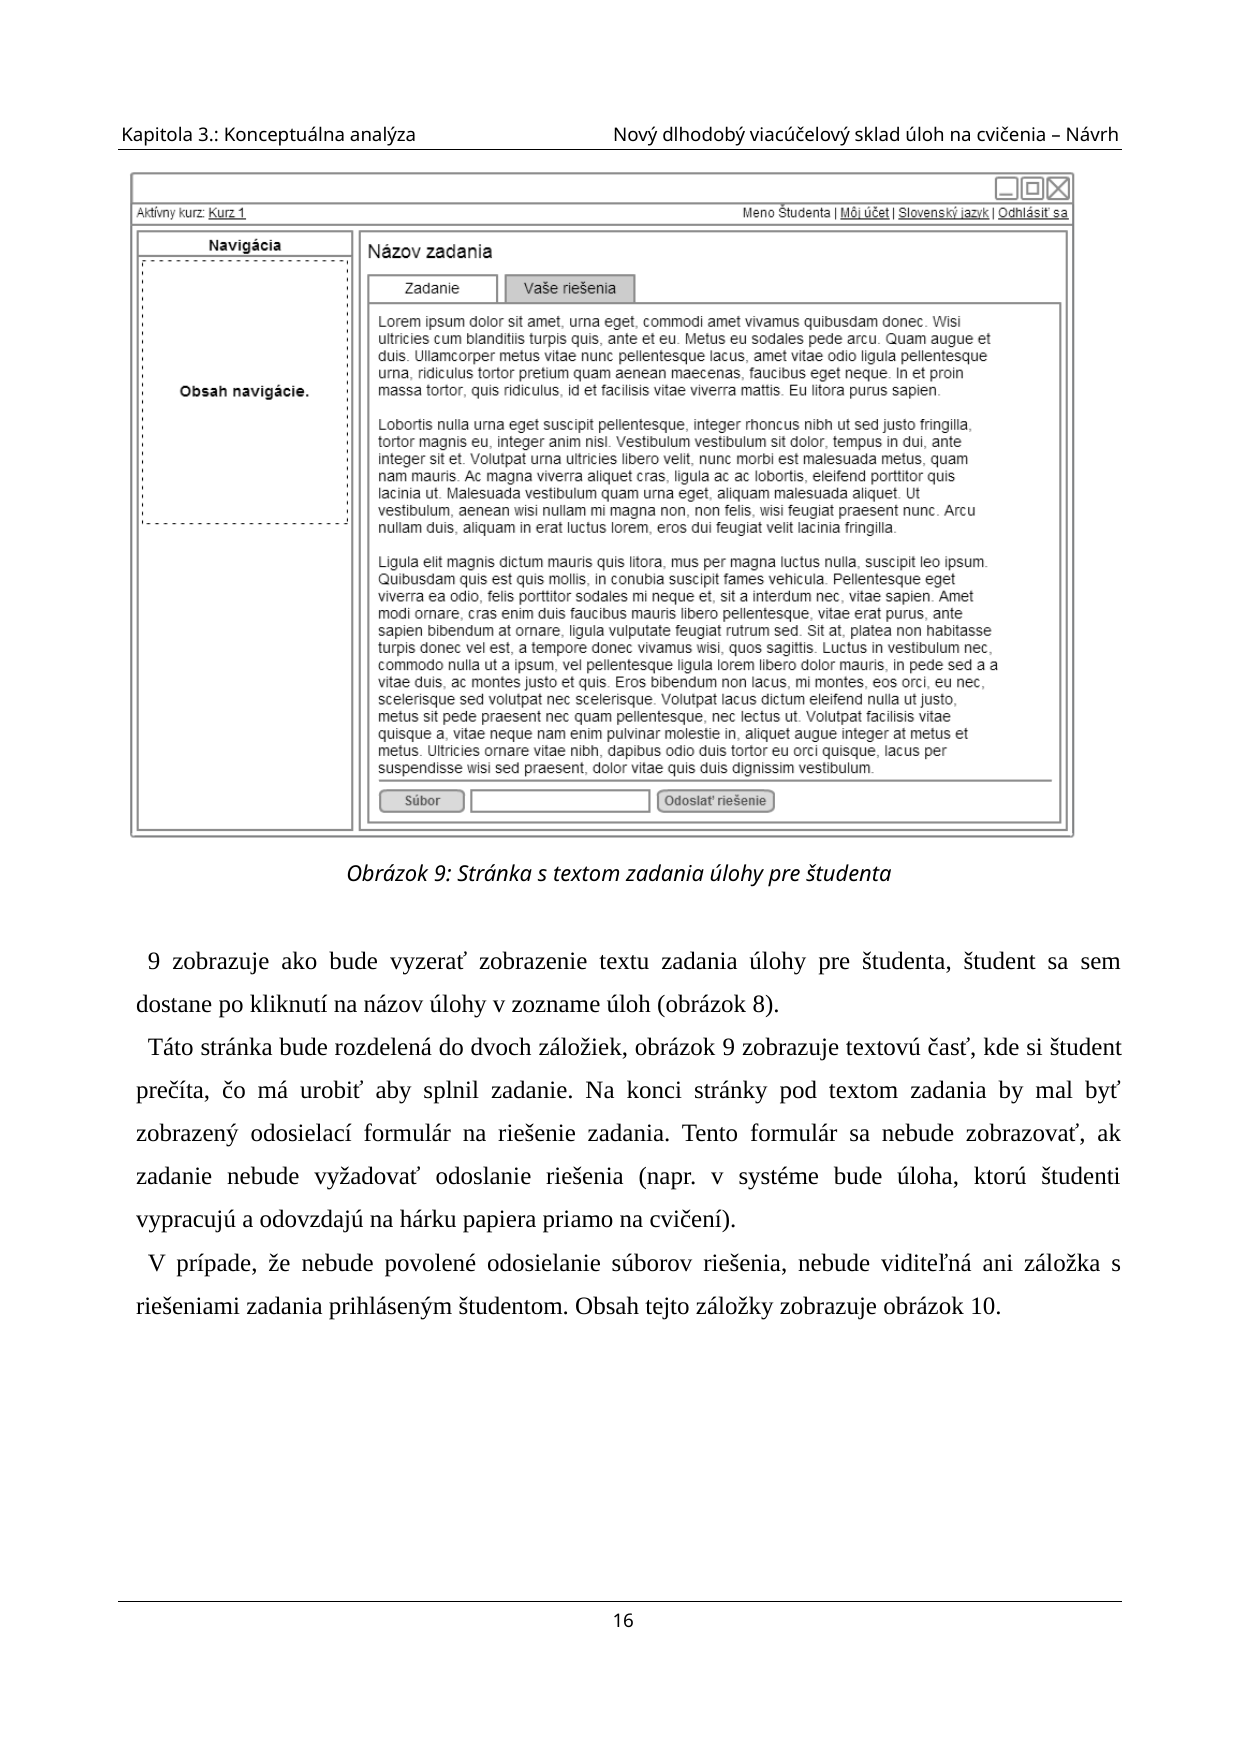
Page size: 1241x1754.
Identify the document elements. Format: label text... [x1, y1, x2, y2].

text V prípade, že nebude povolené odosielanie súborov riešenia, nebude viditeľná ani záložka s riešeniami zadania prihláseným študentom. Obsah tejto záložky zobrazuje obrázok 10. [136, 1248, 1122, 1319]
picture [127, 168, 1114, 859]
text Obrázok 9 zobrazuje ako bude vyzerať zobrazenie textu zadania úlohy pre študenta, študent sa sem dostane po kliknutí na názov úlohy v zozname úloh (obrázok 8). [136, 946, 1122, 1018]
text Obrázok 9: Stránka s textom zadania úlohy pre študenta [127, 859, 1113, 888]
text Táto stránka bude rozdelená do dvoch záložiek, obrázok 9 zobrazuje textovú časť, kde si študent prečíta, čo má urobiť aby splnil zadanie. Na konci stránky pod textom zadania by mal byť zobrazený odosielací formulár na riešenie zadania. Tento formulár sa nebude zobrazovať, ak zadanie nebude vyžadovať odoslanie riešenia (napr. v systéme bude úloha, ktorú študenti vypracujú a odovzdajú na hárku papiera priamo na cvičení). [136, 1032, 1122, 1233]
